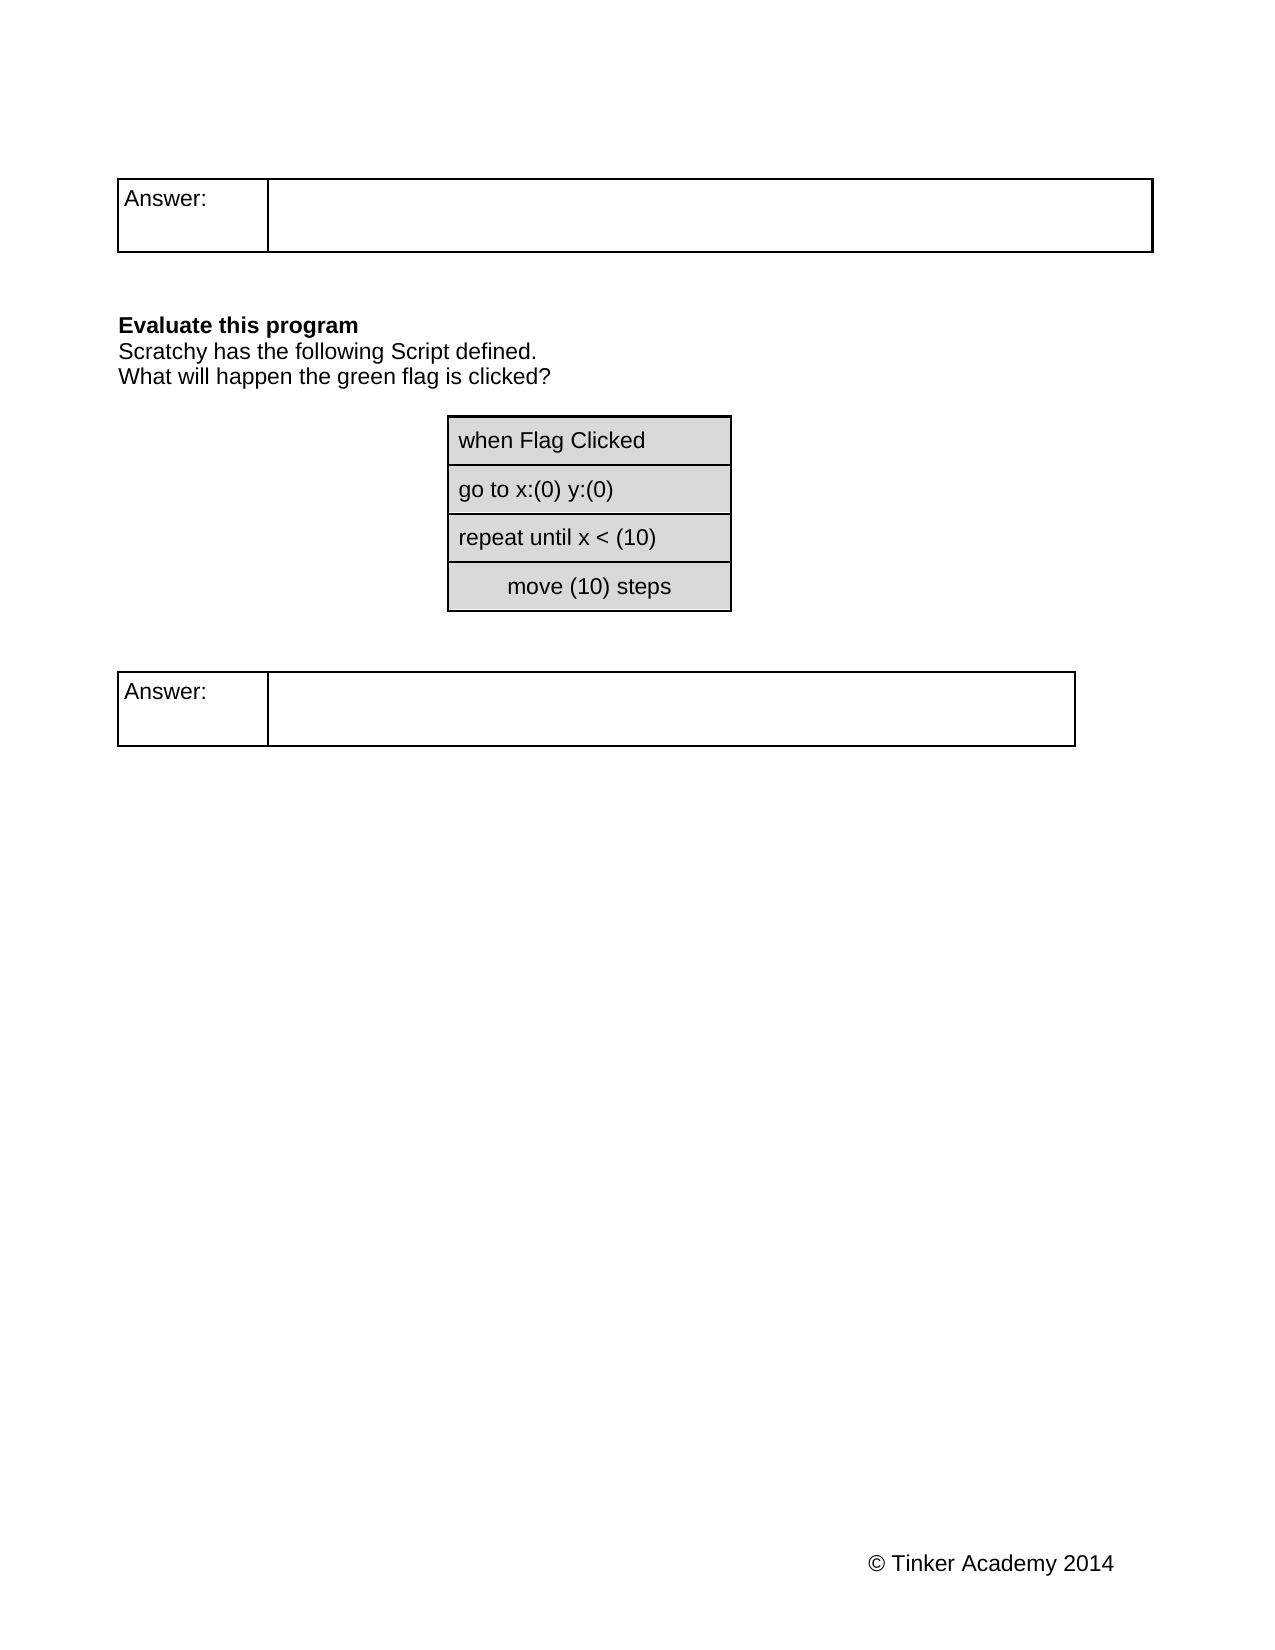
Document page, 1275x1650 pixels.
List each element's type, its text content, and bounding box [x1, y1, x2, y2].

text Scratchy has the following Script defined. [118, 338, 1157, 364]
table_cell repeat until x < (10) [449, 515, 730, 561]
table_header when Flag Clicked [449, 418, 730, 464]
table_header Answer: [119, 180, 267, 251]
table_cell go to x:(0) y:(0) [449, 466, 730, 512]
table_header [269, 673, 1074, 744]
text What will happen the green flag is clicked? [118, 364, 1157, 390]
table_header Answer: [119, 673, 267, 744]
table_header [269, 180, 1151, 251]
text Evaluate this program [118, 313, 1157, 338]
table_cell move (10) steps [449, 563, 730, 609]
